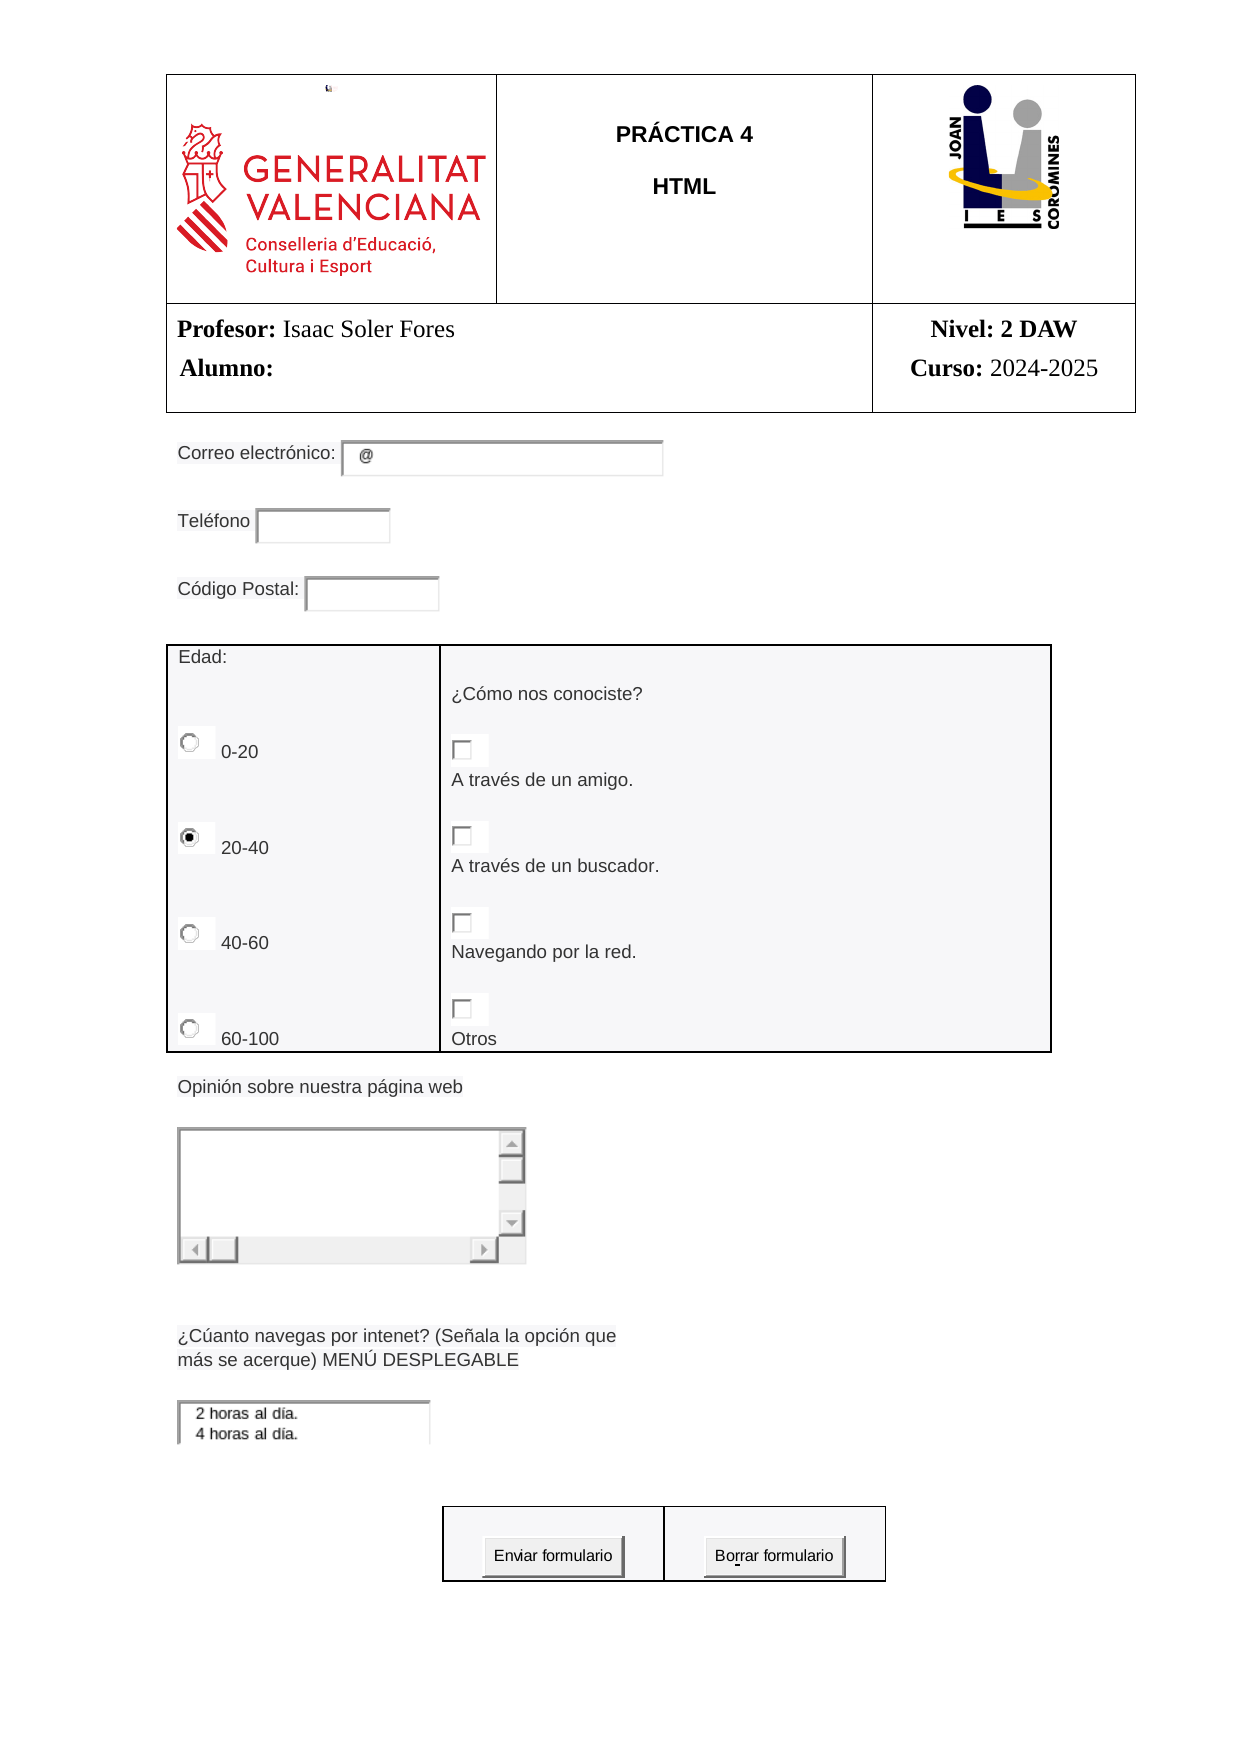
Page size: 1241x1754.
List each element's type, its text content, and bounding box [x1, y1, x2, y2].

picture [948, 85, 1059, 229]
table_header ¿Cómo nos conociste? A través de un amigo. A través de un buscador. Navegando por la red. Otros [441, 646, 1050, 1051]
text ¿Cúanto navegas por intenet? (Señala la opción que más se acerque) MENÚ DESPLEGABLE [177, 1297, 1151, 1504]
picture [325, 85, 338, 92]
table_header Edad: 0-20 20-40 40-60 60-100 [168, 646, 439, 1051]
table_header [665, 1507, 885, 1580]
table_header [444, 1507, 663, 1580]
text Opinión sobre nuestra página web [177, 1053, 1151, 1295]
text Correo electrónico: Teléfono Código Postal: [177, 441, 1151, 642]
picture [176, 123, 486, 276]
